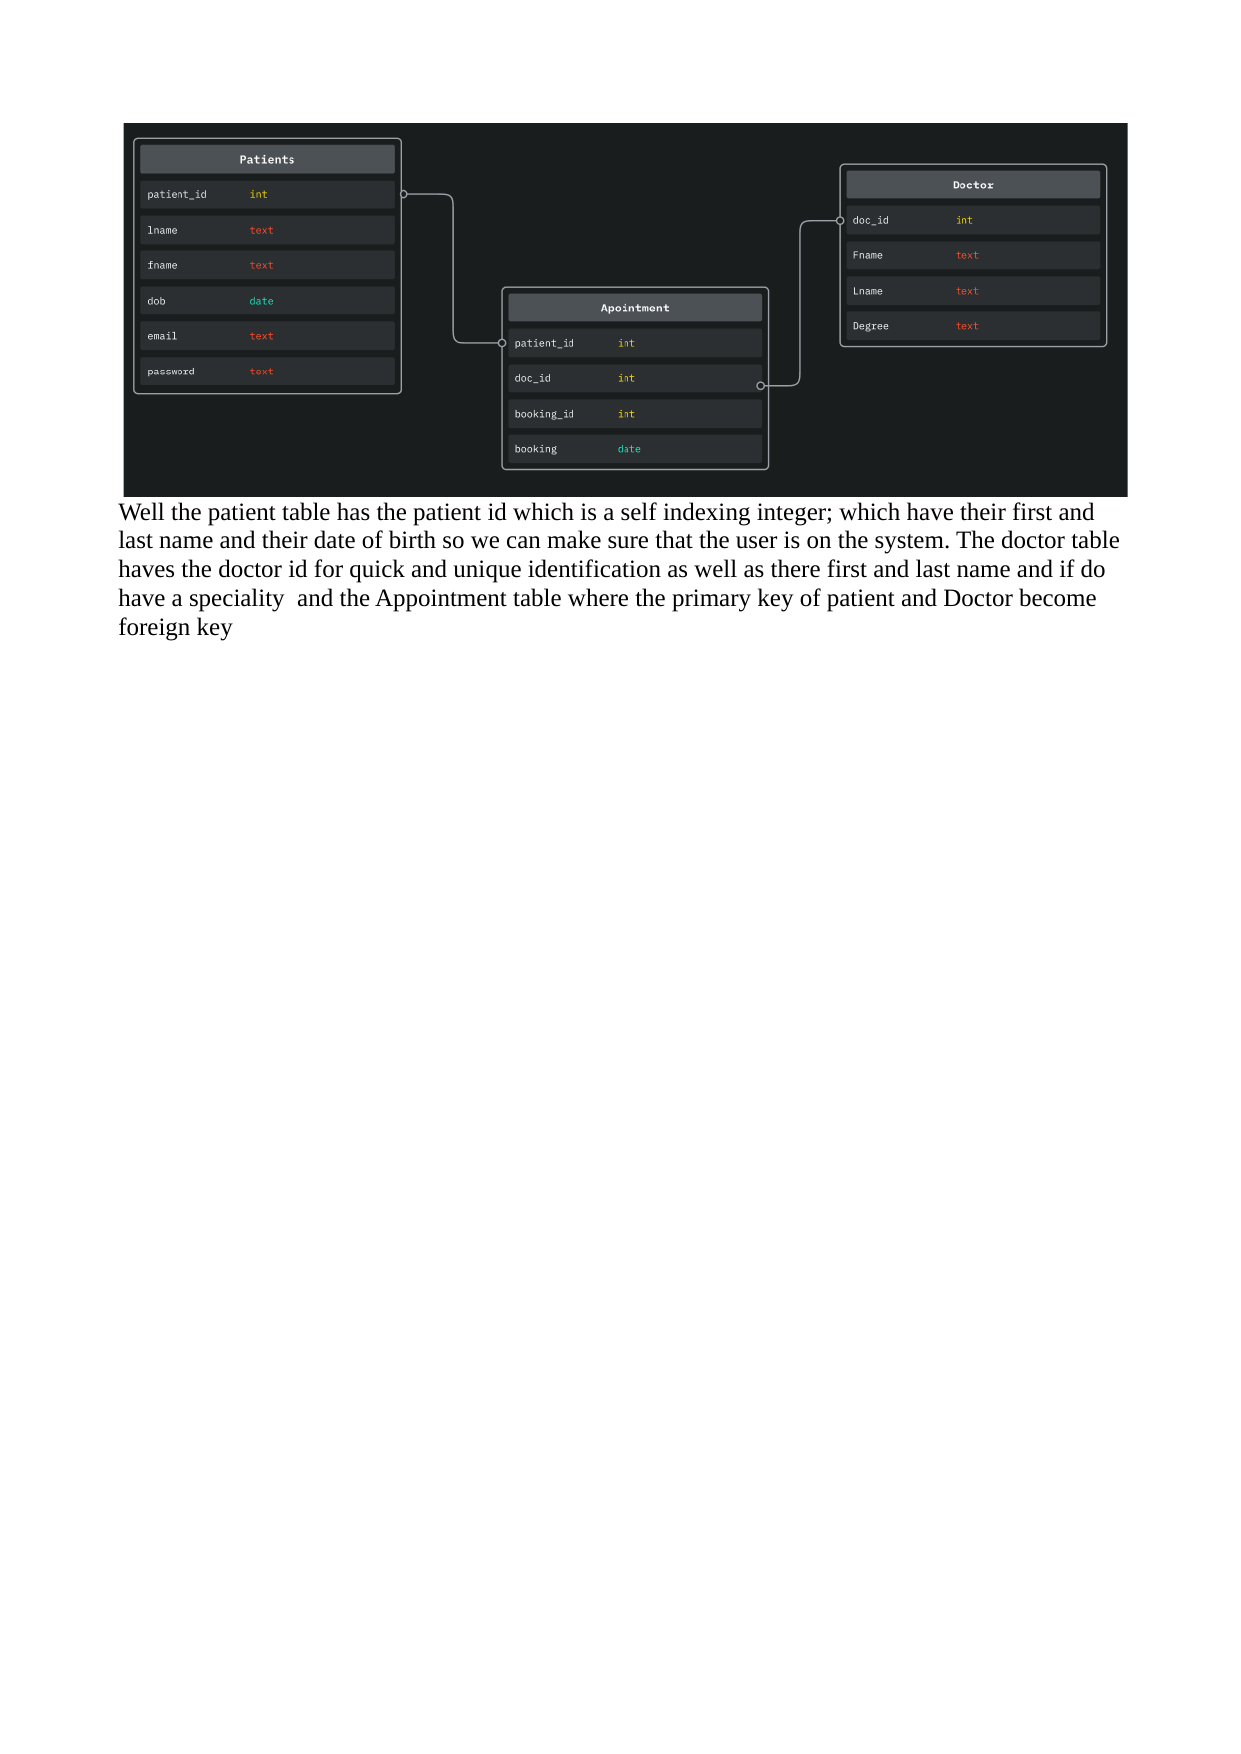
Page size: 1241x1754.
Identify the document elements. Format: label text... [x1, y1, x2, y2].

picture [123, 123, 1128, 497]
text Well the patient table has the patient id which is a self indexing integer; which have their first and last name and their date of birth so we can make sure that the user is on the system. The doctor table haves the doctor id for quick and unique identification as well as there first and last name and if do have a speciality and the Appointment table where the primary key of patient and Doctor become foreign key [118, 118, 1122, 640]
